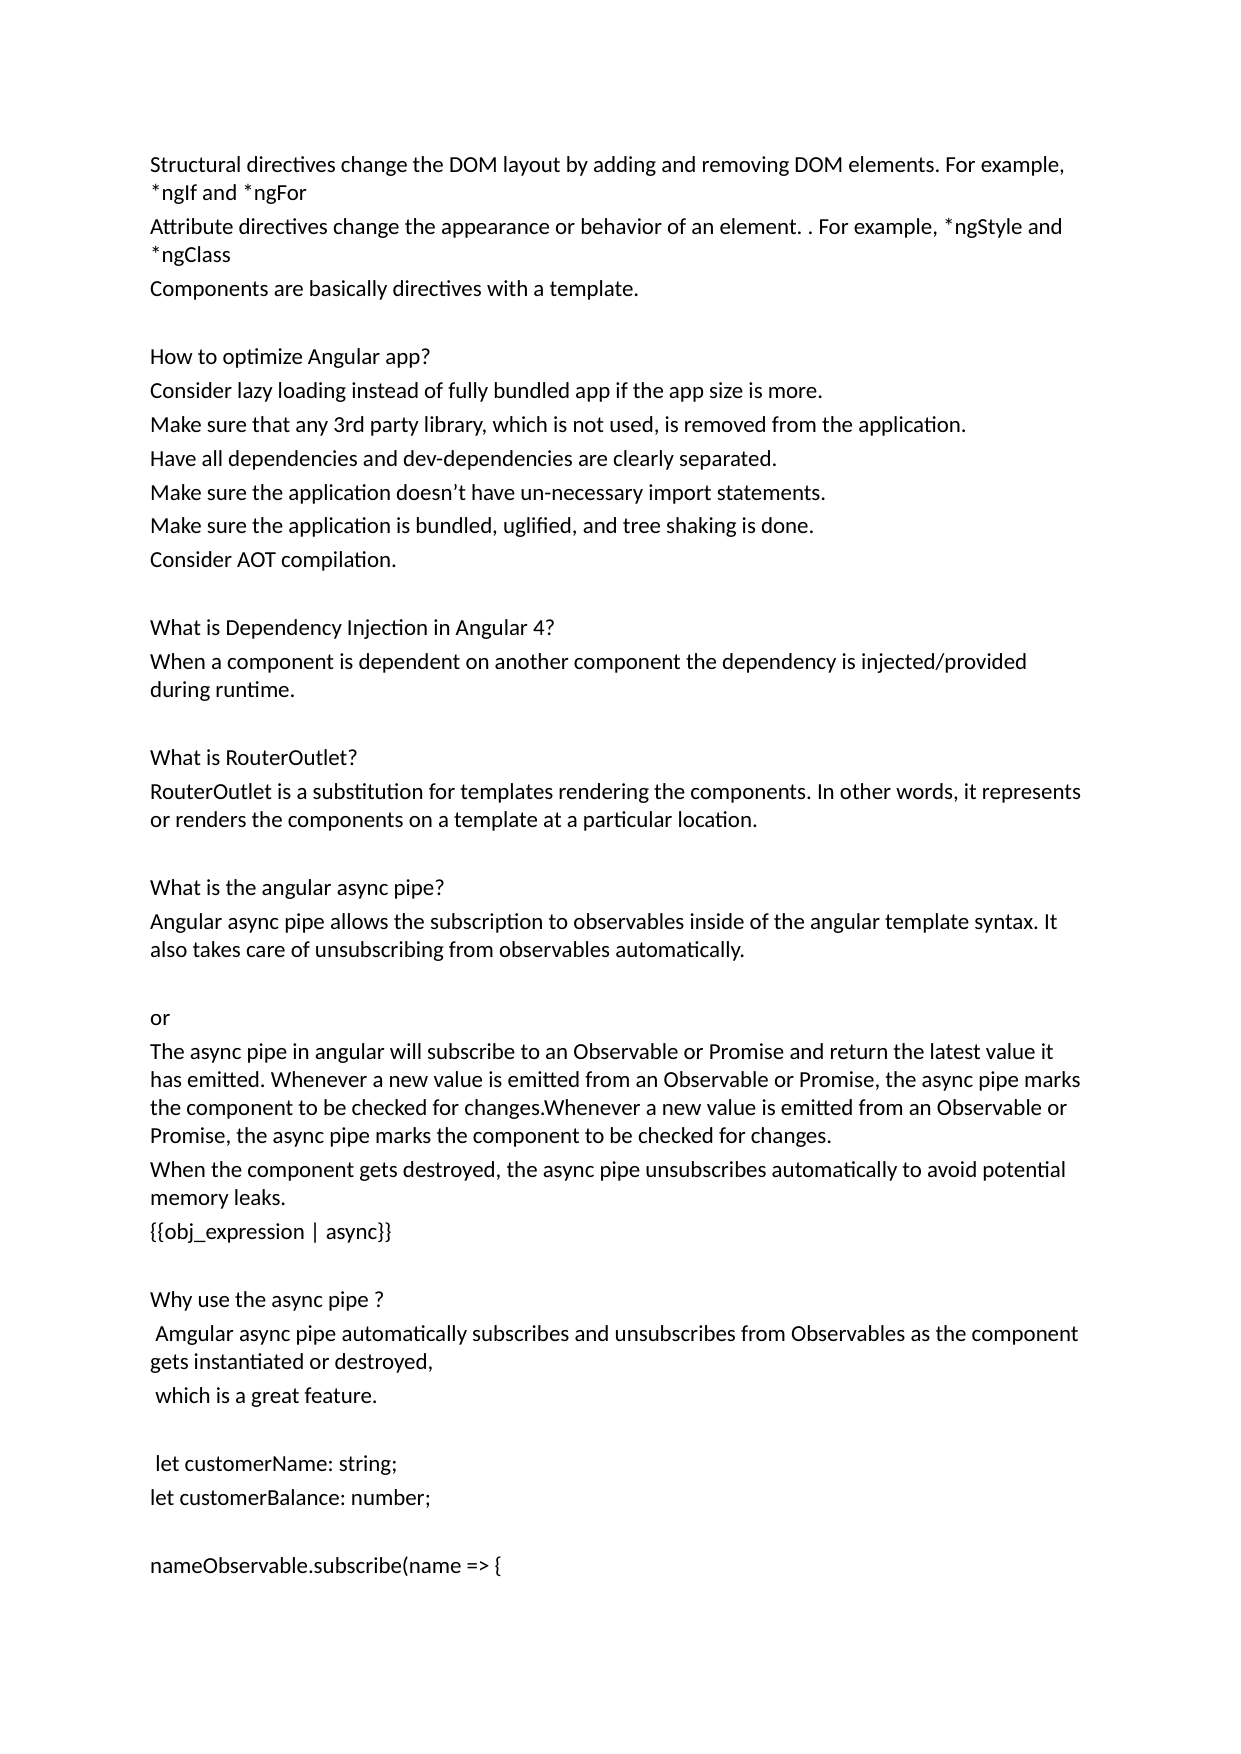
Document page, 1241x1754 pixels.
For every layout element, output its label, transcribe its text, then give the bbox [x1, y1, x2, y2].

text Consider AOT compilation. [150, 546, 1090, 574]
text The async pipe in angular will subscribe to an Observable or Promise and return the latest value it has emitted. Whenever a new value is emitted from an Observable or Promise, the async pipe marks the component to be checked for changes.Whenever a new value is emitted from an Observable or Promise, the async pipe marks the component to be checked for changes. [150, 1037, 1090, 1149]
text {{obj_expression | async}} [150, 1217, 1090, 1245]
text What is RouterOutlet? [150, 743, 1090, 771]
text RouterOutlet is a substitution for templates rendering the components. In other words, it represents or renders the components on a template at a particular location. [150, 777, 1090, 833]
text Amgular async pipe automatically subscribes and unsubscribes from Observables as the component gets instantiated or destroyed, [150, 1319, 1090, 1375]
text nameObservable.subscribe(name => { [150, 1551, 1090, 1579]
text Consider lazy loading instead of fully bundled app if the app size is more. [150, 376, 1090, 404]
text Make sure that any 3rd party library, which is not used, is removed from the application. [150, 410, 1090, 438]
text Have all dependencies and dev-dependencies are clearly separated. [150, 444, 1090, 472]
text How to optimize Angular app? [150, 342, 1090, 370]
text Angular async pipe allows the subscription to observables inside of the angular template syntax. It also takes care of unsubscribing from observables automatically. [150, 907, 1090, 963]
text Why use the async pipe ? [150, 1285, 1090, 1313]
text Components are basically directives with a template. [150, 274, 1090, 302]
text Make sure the application is bundled, uglified, and tree shaking is done. [150, 512, 1090, 540]
text Structural directives change the DOM layout by adding and removing DOM elements. For example, *ngIf and *ngFor [150, 150, 1090, 206]
text When a component is dependent on another component the dependency is injected/provided during runtime. [150, 647, 1090, 703]
text which is a great feature. [150, 1381, 1090, 1409]
text When the component gets destroyed, the async pipe unsubscribes automatically to avoid potential memory leaks. [150, 1155, 1090, 1211]
text Make sure the application doesn’t have un-necessary import statements. [150, 478, 1090, 506]
text or [150, 1003, 1090, 1031]
text let customerName: string; [150, 1449, 1090, 1477]
text let customerBalance: number; [150, 1483, 1090, 1511]
text Attribute directives change the appearance or behavior of an element. . For example, *ngStyle and *ngClass [150, 212, 1090, 268]
text What is Dependency Injection in Angular 4? [150, 613, 1090, 642]
text What is the angular async pipe? [150, 873, 1090, 901]
